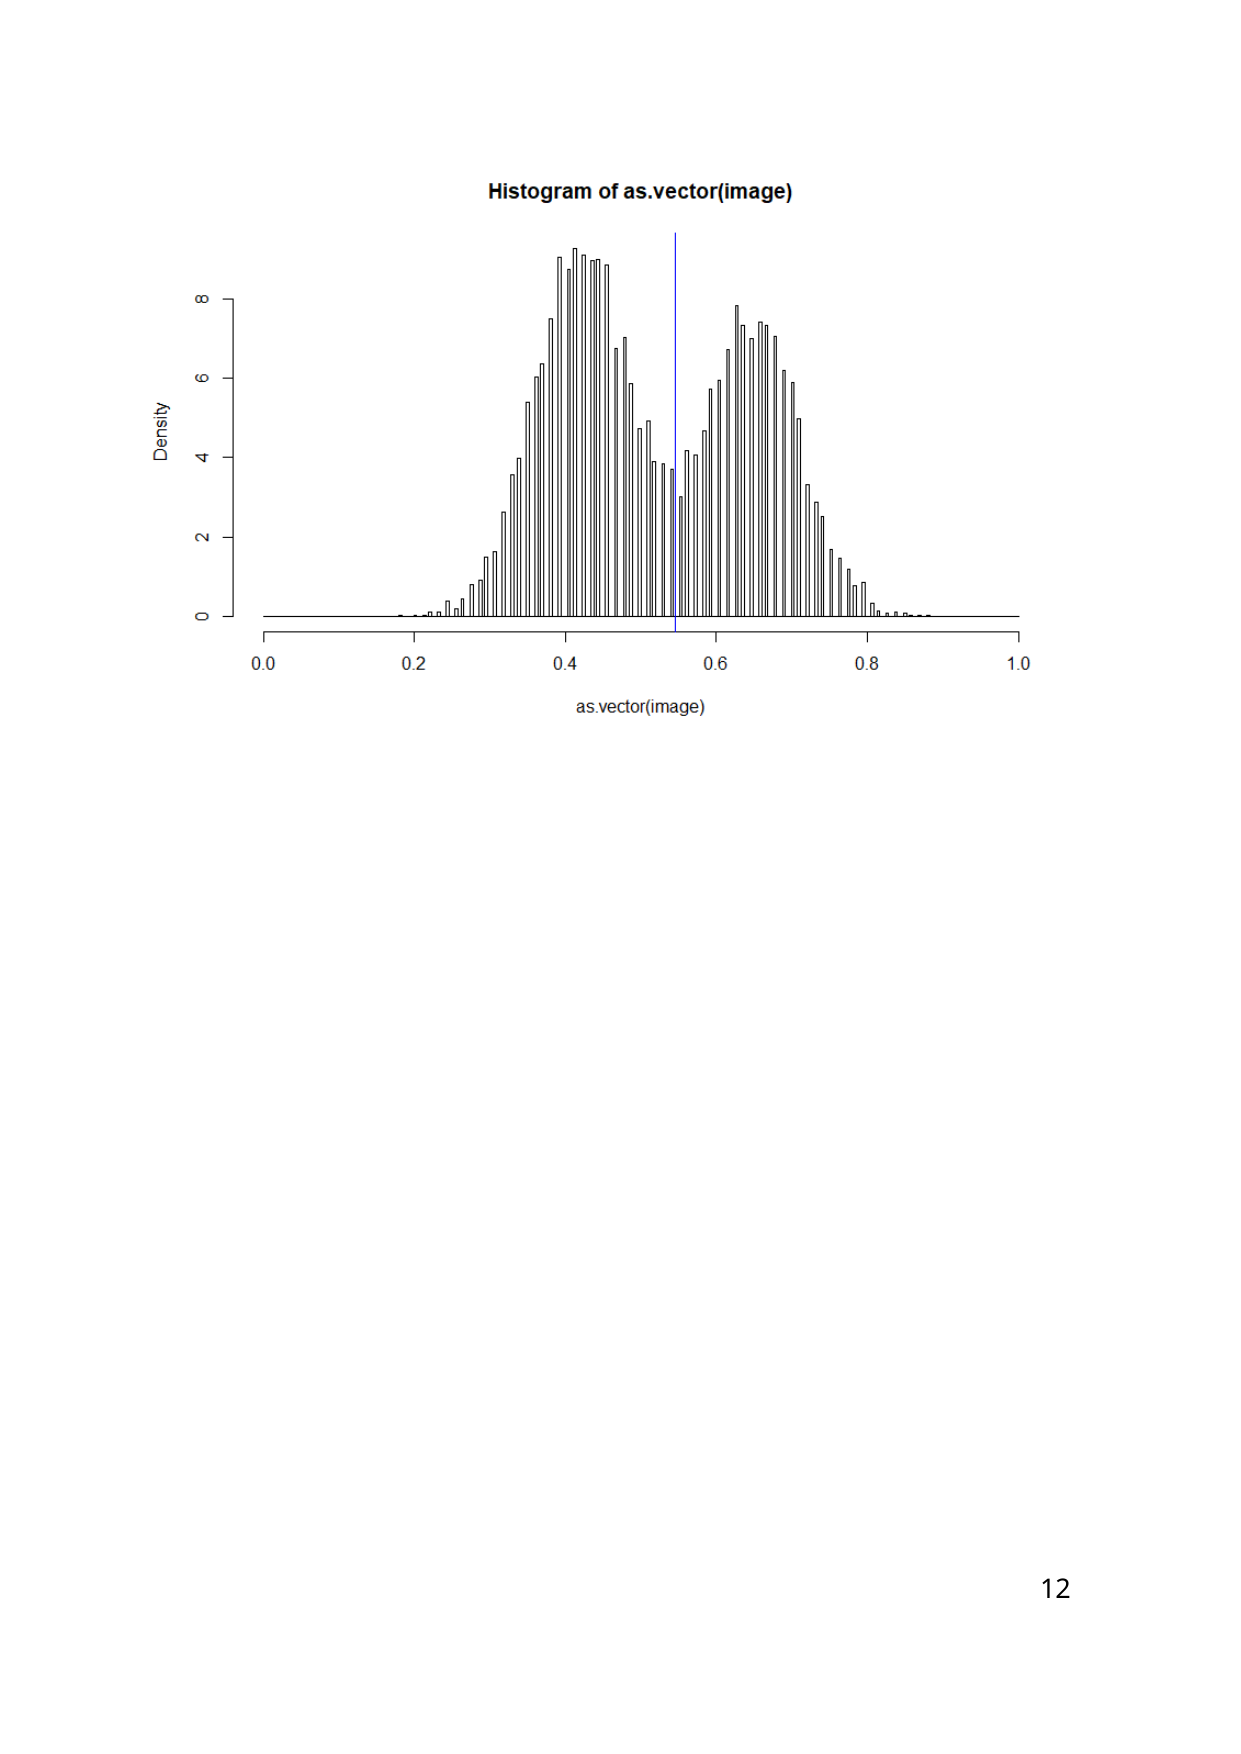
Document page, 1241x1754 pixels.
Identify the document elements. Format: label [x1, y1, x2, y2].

picture [147, 147, 1093, 739]
